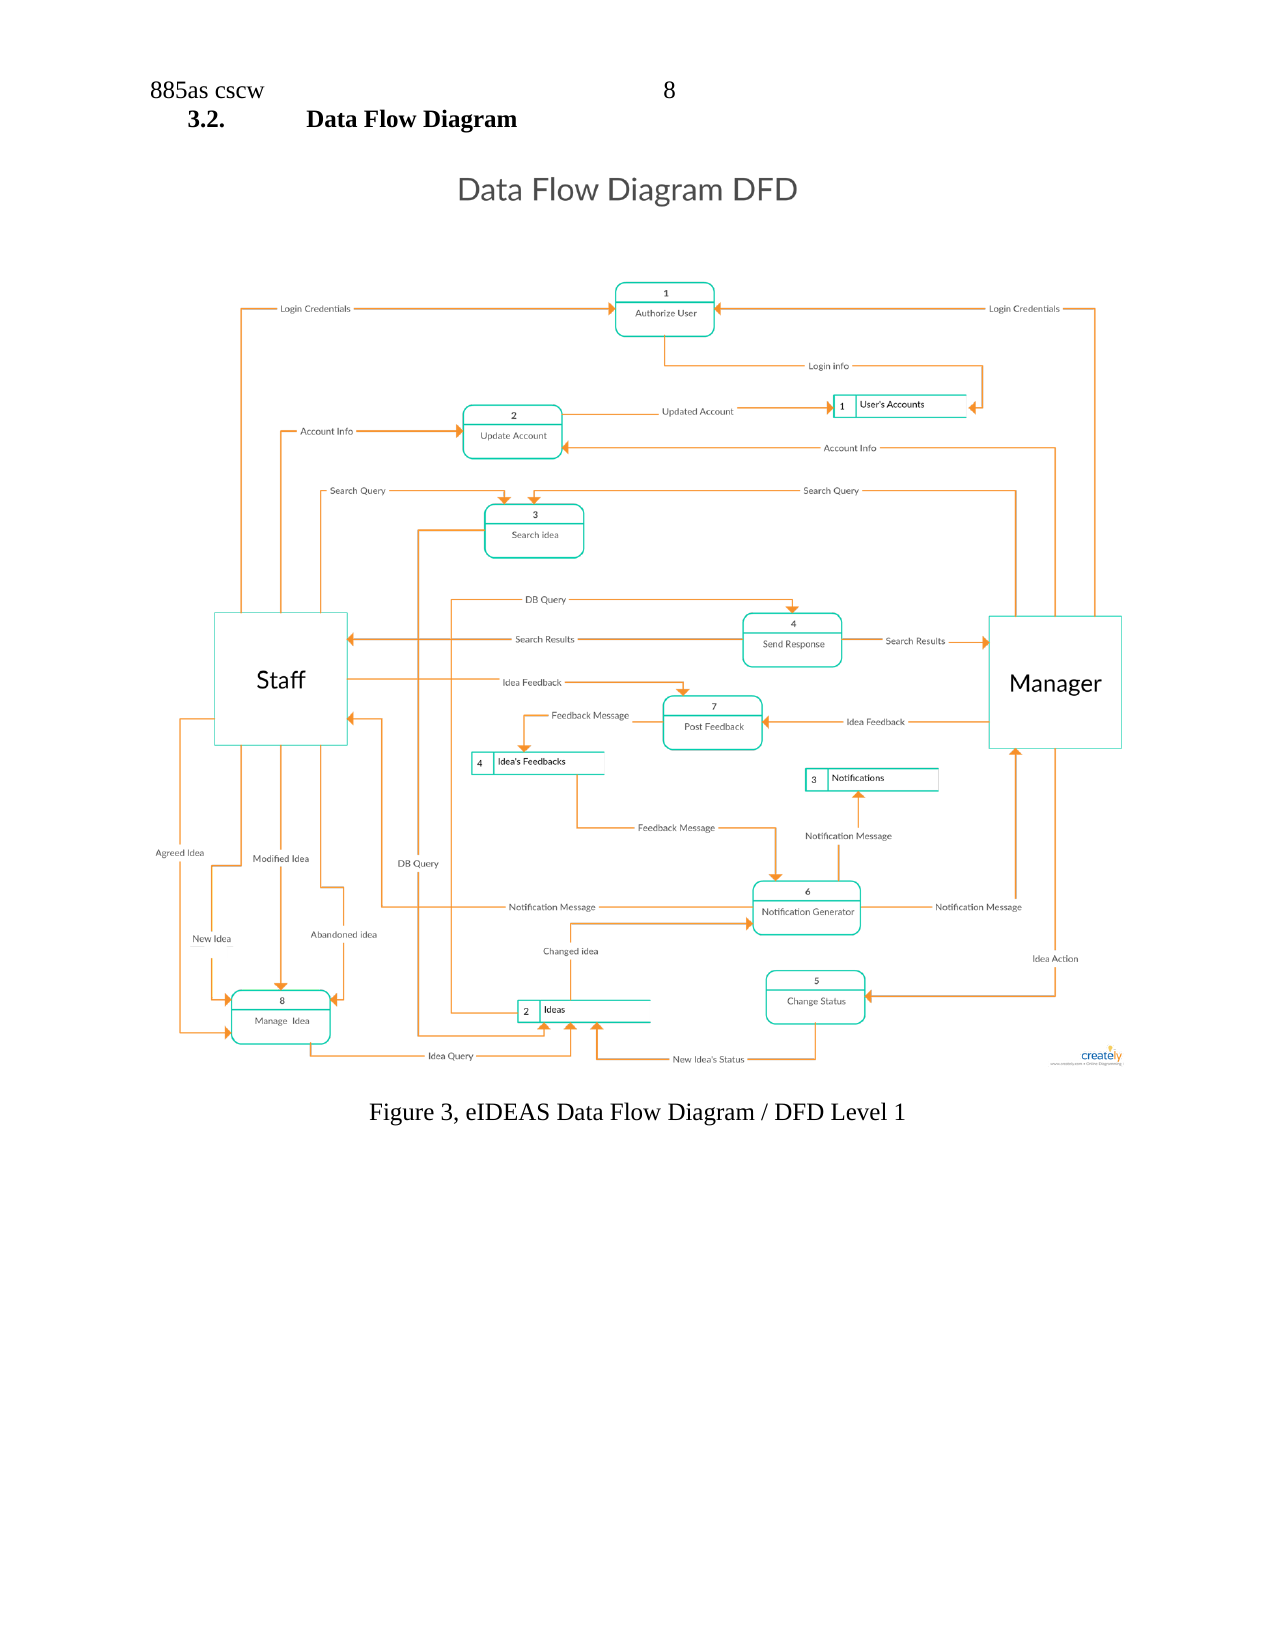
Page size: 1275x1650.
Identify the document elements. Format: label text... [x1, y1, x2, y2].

text Figure 3, eIDEAS Data Flow Diagram / DFD Level 1 [150, 1097, 1125, 1126]
subtitle Data Flow Diagram [187, 104, 1125, 132]
